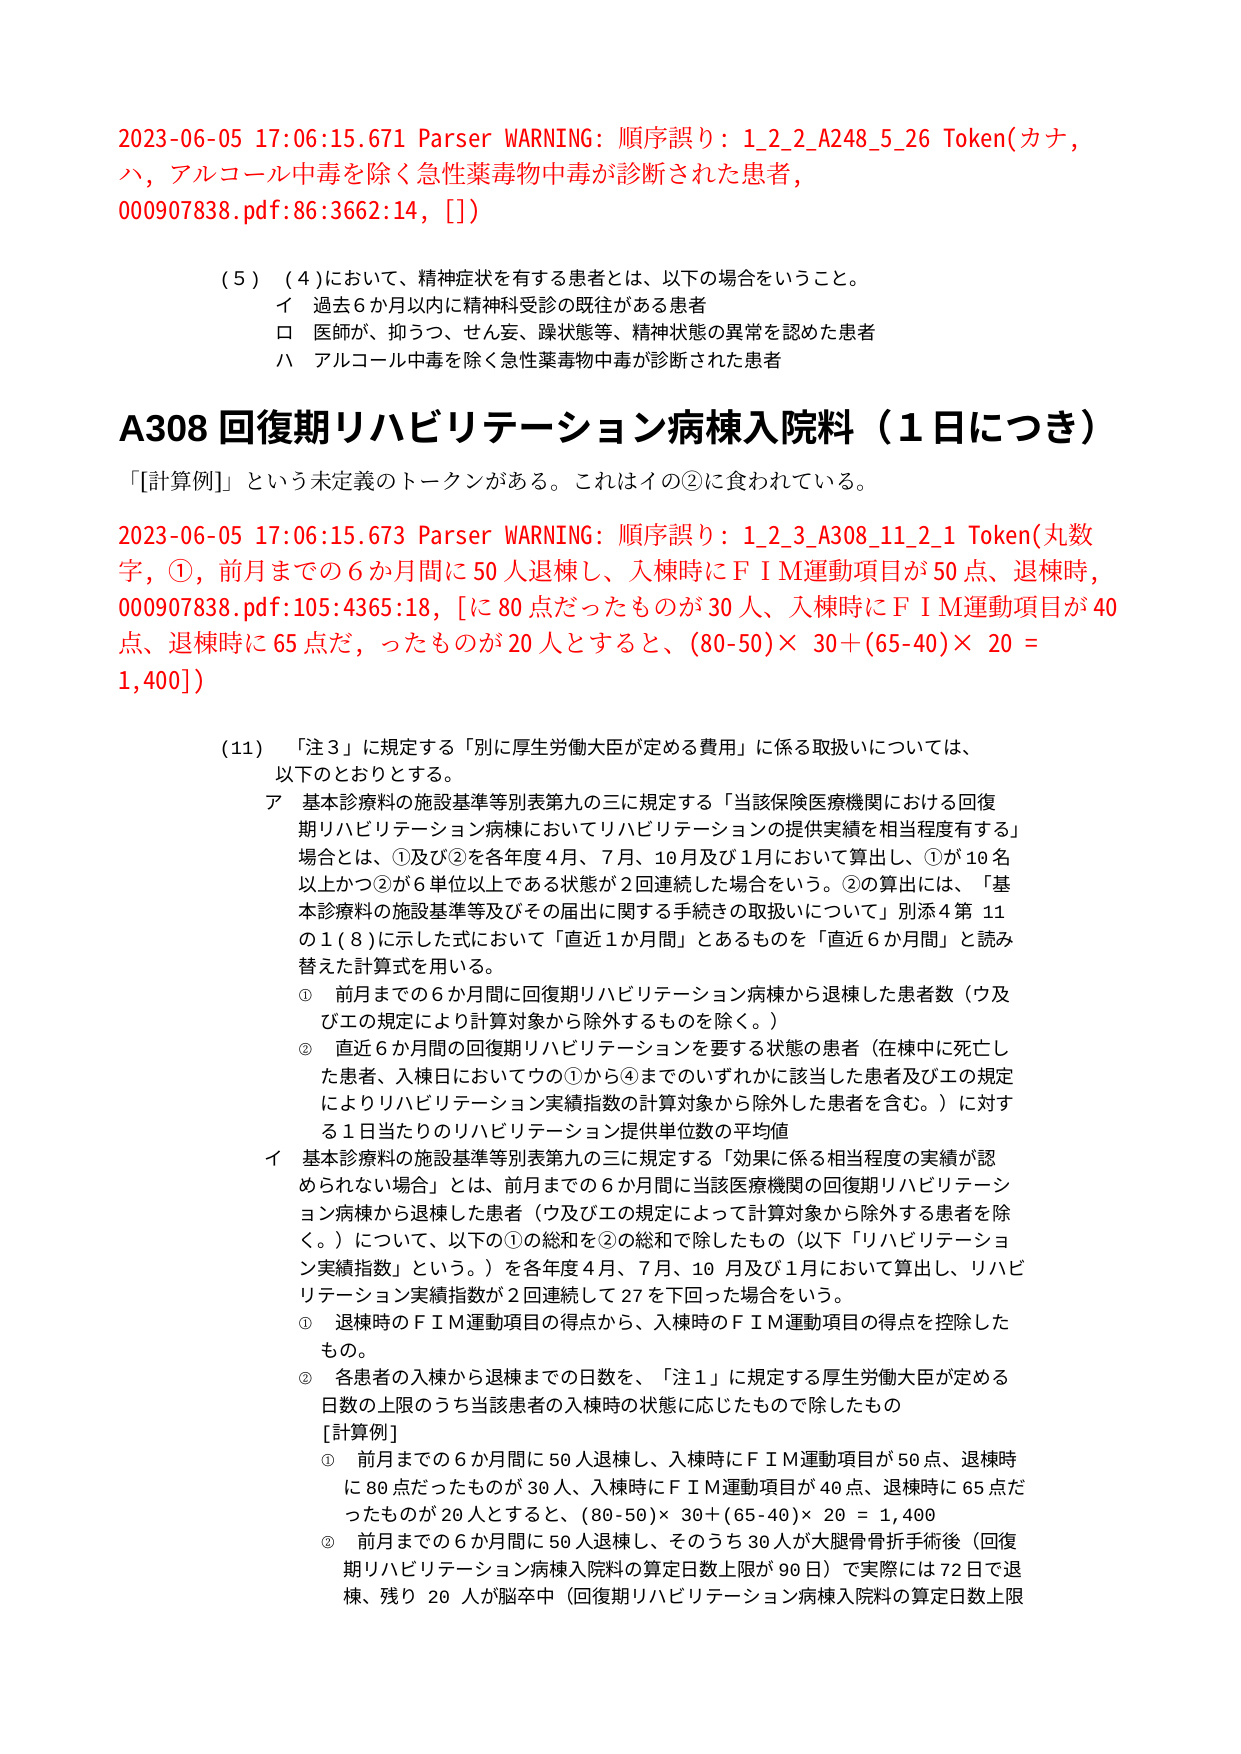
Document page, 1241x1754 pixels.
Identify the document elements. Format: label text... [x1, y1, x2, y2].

text ハ アルコール中毒を除く急性薬毒物中毒が診断された患者 [118, 345, 1122, 373]
text に80点だったものが30人、入棟時にＦＩＭ運動項目が40点、退棟時に65点だ [118, 1472, 1122, 1500]
text ロ 医師が、抑うつ、せん妄、躁状態等、精神状態の異常を認めた患者 [118, 318, 1122, 345]
text 期リハビリテーション病棟においてリハビリテーションの提供実績を相当程度有する」 [118, 815, 1122, 842]
subtitle A308 回復期リハビリテーション病棟入院料（１日につき） [118, 398, 1122, 452]
text 棟、残り 20 人が脳卒中（回復期リハビリテーション病棟入院料の算定日数上限 [118, 1582, 1122, 1609]
text く。）について、以下の①の総和を②の総和で除したもの（以下「リハビリテーショ [118, 1226, 1122, 1253]
text 本診療料の施設基準等及びその届出に関する手続きの取扱いについて」別添４第 11 [118, 897, 1122, 924]
text 2023-06-05 17:06:15.671 Parser WARNING: 順序誤り: 1_2_2_A248_5_26 Token(カナ, ハ, アルコール中毒を除く急性薬毒物中毒が診断された患者, 000907838.pdf:86:3662:14, []) [118, 118, 1122, 227]
text る１日当たりのリハビリテーション提供単位数の平均値 [118, 1116, 1122, 1144]
text 以下のとおりとする。 [118, 760, 1122, 787]
text 以上かつ②が６単位以上である状態が２回連続した場合をいう。②の算出には、「基 [118, 870, 1122, 897]
text イ 過去６か月以内に精神科受診の既往がある患者 [118, 291, 1122, 318]
text 場合とは、①及び②を各年度４月、７月、10月及び１月において算出し、①が10名 [118, 842, 1122, 870]
text められない場合」とは、前月までの６か月間に当該医療機関の回復期リハビリテーシ [118, 1171, 1122, 1198]
text ョン病棟から退棟した患者（ウ及びエの規定によって計算対象から除外する患者を除 [118, 1198, 1122, 1226]
text によりリハビリテーション実績指数の計算対象から除外した患者を含む。）に対す [118, 1089, 1122, 1116]
text 期リハビリテーション病棟入院料の算定日数上限が90日）で実際には72日で退 [118, 1554, 1122, 1582]
text びエの規定により計算対象から除外するものを除く。） [118, 1007, 1122, 1034]
text ン実績指数」という。）を各年度４月、７月、10 月及び１月において算出し、リハビ [118, 1253, 1122, 1281]
text 「[計算例]」という未定義のトークンがある。これはイの②に食われている。 [118, 464, 1122, 496]
text た患者、入棟日においてウの①から④までのいずれかに該当した患者及びエの規定 [118, 1061, 1122, 1089]
text ② 直近６か月間の回復期リハビリテーションを要する状態の患者（在棟中に死亡し [118, 1034, 1122, 1061]
text リテーション実績指数が２回連続して27を下回った場合をいう。 [118, 1281, 1122, 1308]
text の１(８)に示した式において「直近１か月間」とあるものを「直近６か月間」と読み [118, 924, 1122, 952]
text ② 前月までの６か月間に50人退棟し、そのうち30人が大腿骨骨折手術後（回復 [118, 1527, 1122, 1554]
text (５) (４)において、精神症状を有する患者とは、以下の場合をいうこと。 [118, 263, 1122, 291]
text ア 基本診療料の施設基準等別表第九の三に規定する「当該保険医療機関における回復 [118, 787, 1122, 815]
text ② 各患者の入棟から退棟までの日数を、「注１」に規定する厚生労働大臣が定める [118, 1363, 1122, 1390]
text 替えた計算式を用いる。 [118, 952, 1122, 979]
text もの。 [118, 1335, 1122, 1363]
text ったものが20人とすると、(80-50)× 30＋(65-40)× 20 = 1,400 [118, 1500, 1122, 1527]
text ① 前月までの６か月間に50人退棟し、入棟時にＦＩＭ運動項目が50点、退棟時 [118, 1445, 1122, 1472]
text [計算例] [118, 1418, 1122, 1445]
text 2023-06-05 17:06:15.673 Parser WARNING: 順序誤り: 1_2_3_A308_11_2_1 Token(丸数字, ①, 前月までの６か月間に50人退棟し、入棟時にＦＩＭ運動項目が50点、退棟時, 000907838.pdf:105:4365:18, [に80点だったものが30人、入棟時にＦＩＭ運動項目が40点、退棟時に65点だ, ったものが20人とすると、(80-50)× 30＋(65-40)× 20 = 1,400]) [118, 515, 1122, 696]
text ① 前月までの６か月間に回復期リハビリテーション病棟から退棟した患者数（ウ及 [118, 979, 1122, 1007]
text 日数の上限のうち当該患者の入棟時の状態に応じたもので除したもの [118, 1390, 1122, 1418]
text (11) 「注３」に規定する「別に厚生労働大臣が定める費用」に係る取扱いについては、 [118, 733, 1122, 760]
text イ 基本診療料の施設基準等別表第九の三に規定する「効果に係る相当程度の実績が認 [118, 1144, 1122, 1171]
text ① 退棟時のＦＩＭ運動項目の得点から、入棟時のＦＩＭ運動項目の得点を控除した [118, 1308, 1122, 1335]
